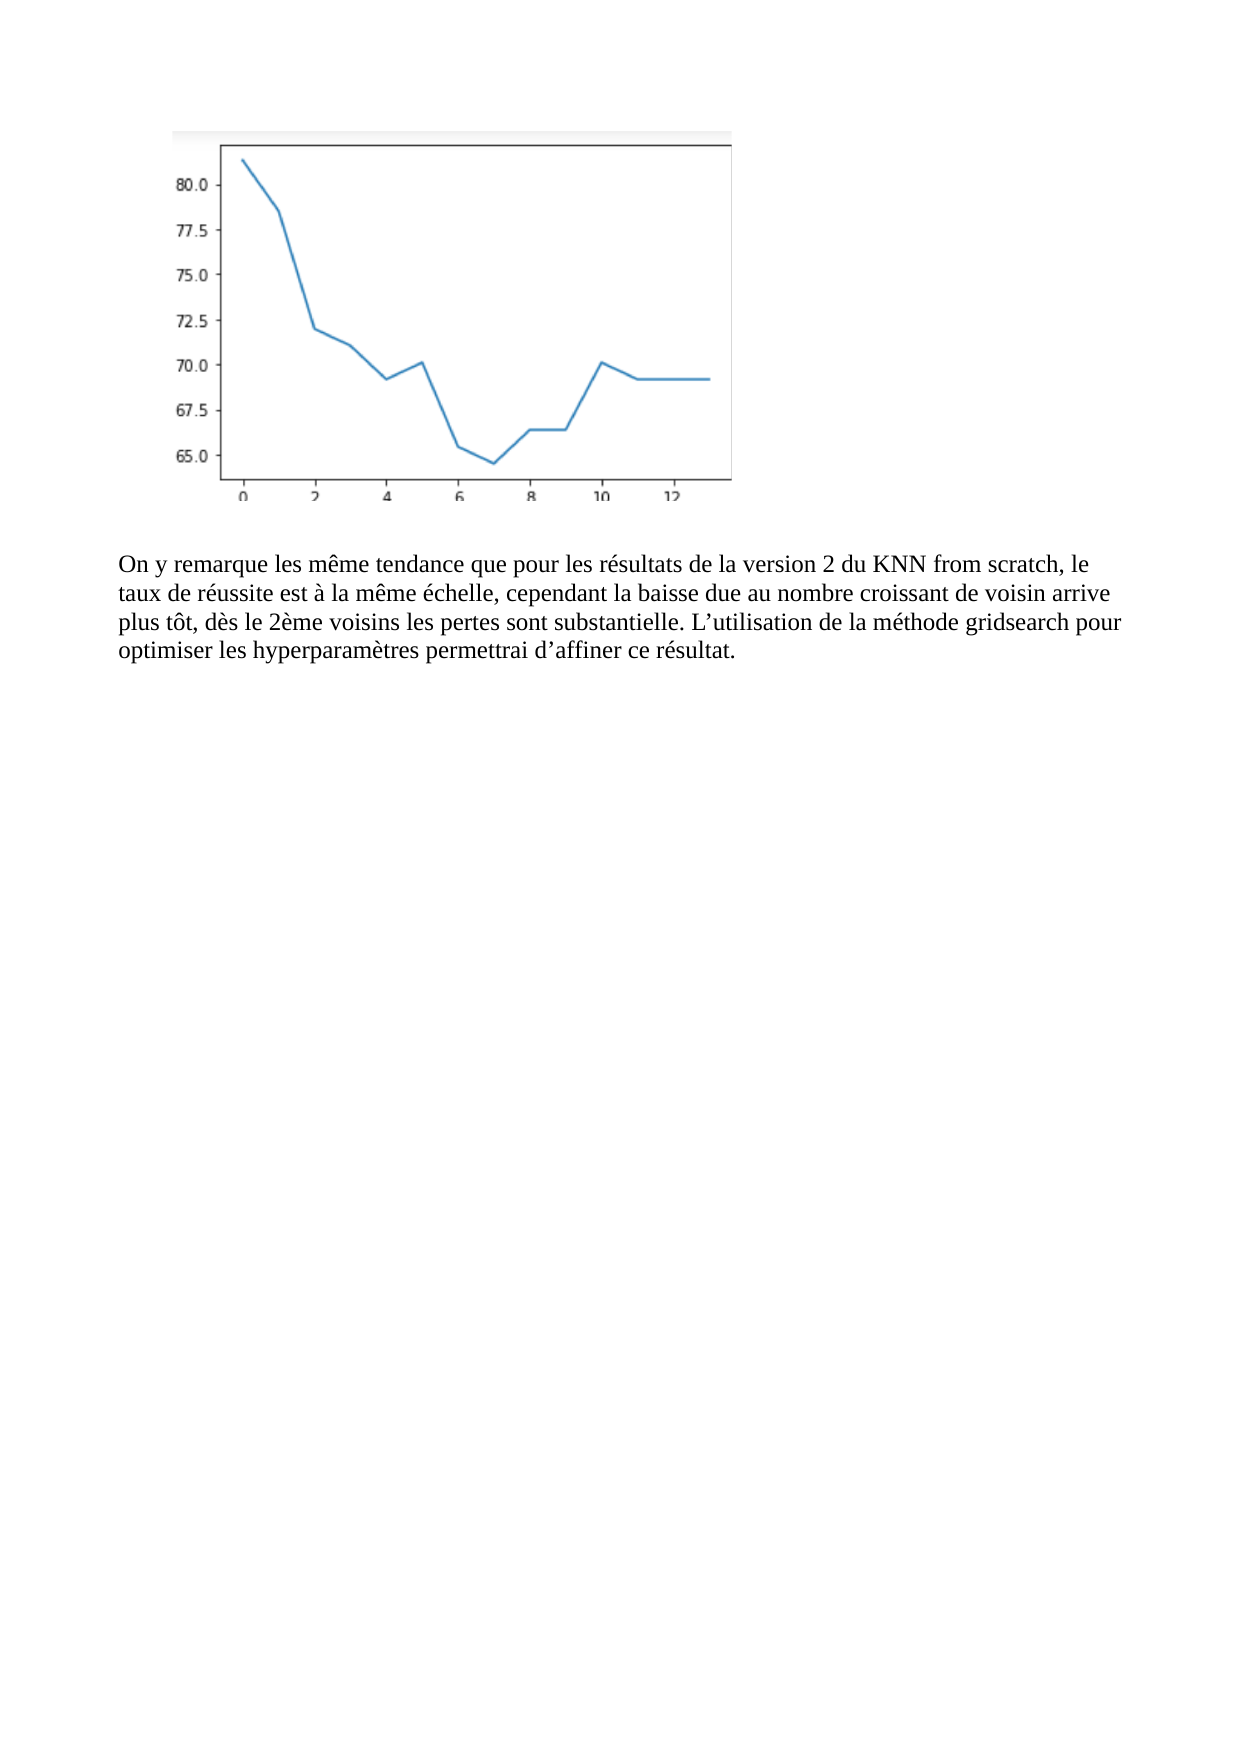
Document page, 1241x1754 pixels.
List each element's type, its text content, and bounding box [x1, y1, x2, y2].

text On y remarque les même tendance que pour les résultats de la version 2 du KNN from scratch, le taux de réussite est à la même échelle, cependant la baisse due au nombre croissant de voisin arrive plus tôt, dès le 2ème voisins les pertes sont substantielle. L’utilisation de la méthode gridsearch pour optimiser les hyperparamètres permettrai d’affiner ce résultat. [118, 549, 1122, 664]
picture [172, 131, 732, 501]
